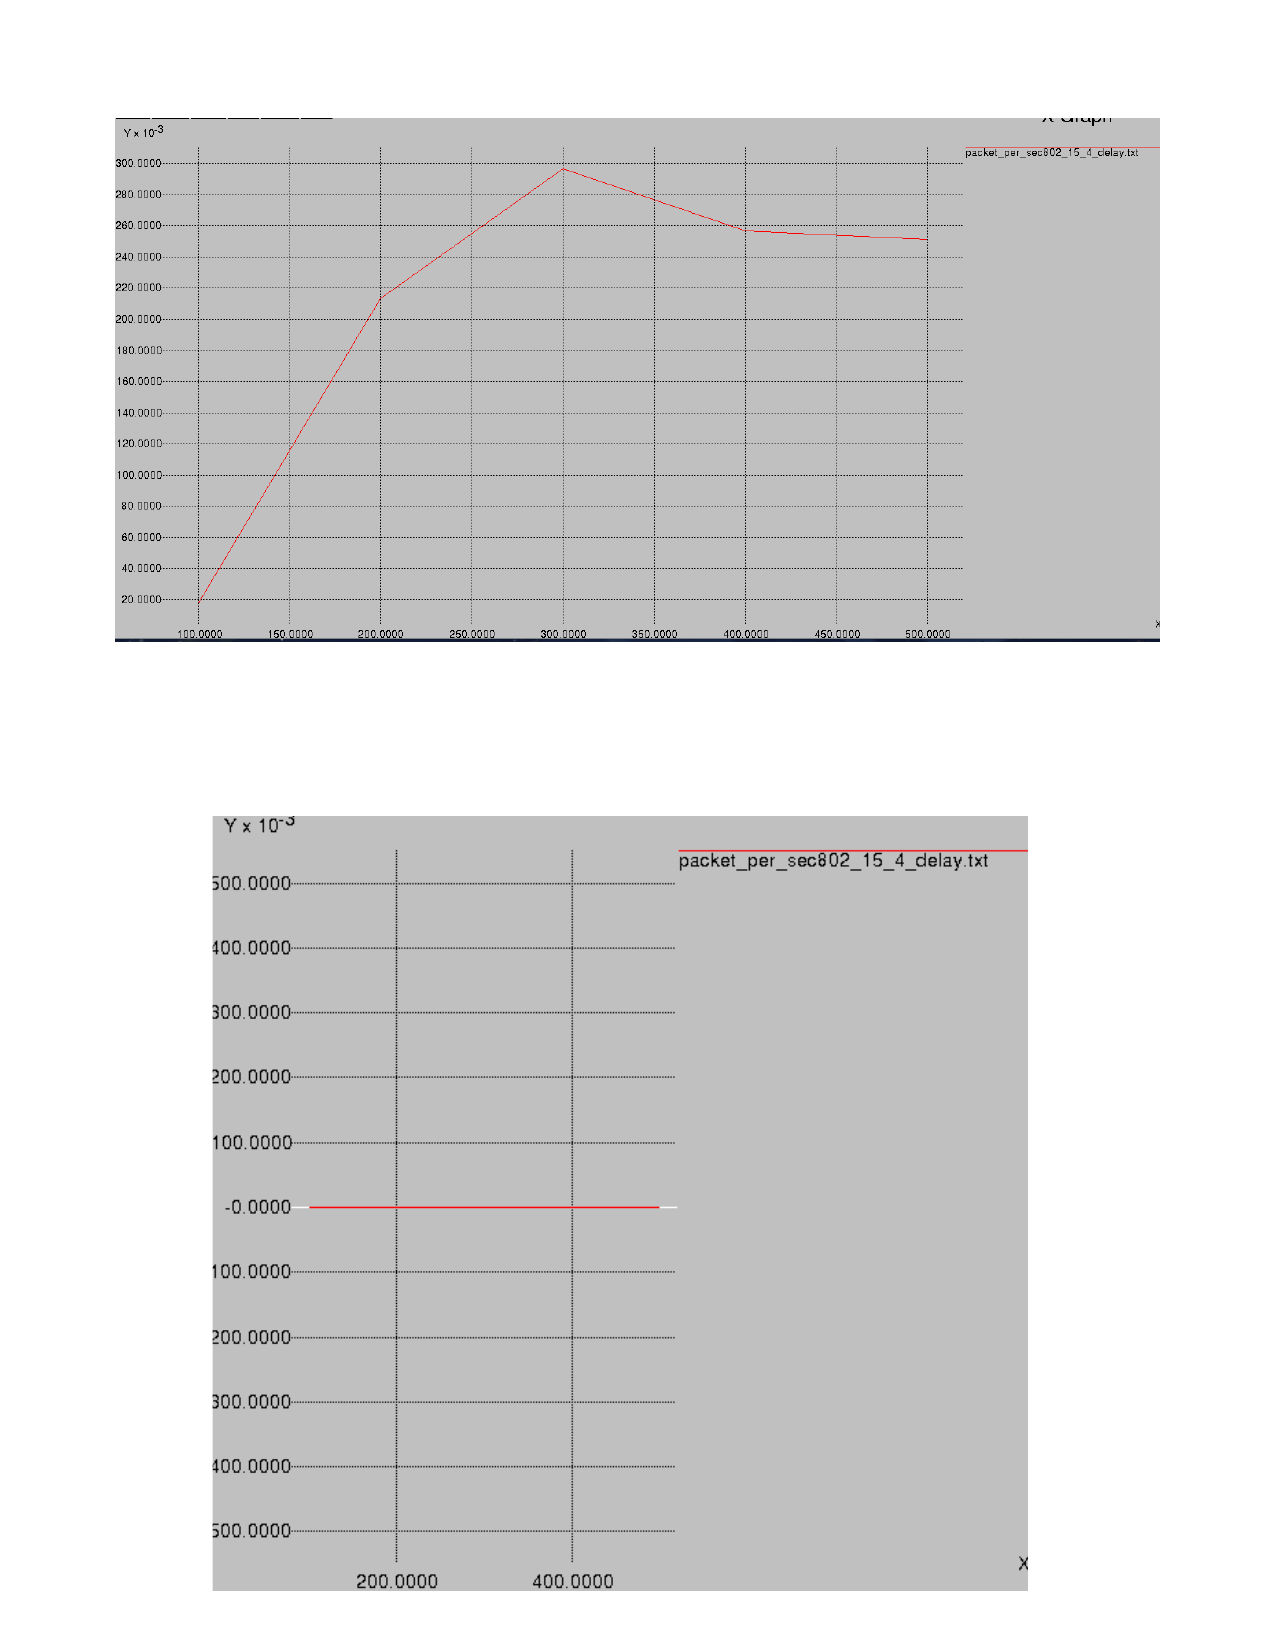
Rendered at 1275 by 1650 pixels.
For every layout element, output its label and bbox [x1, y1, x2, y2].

picture [212, 816, 1028, 1591]
picture [115, 118, 1160, 642]
